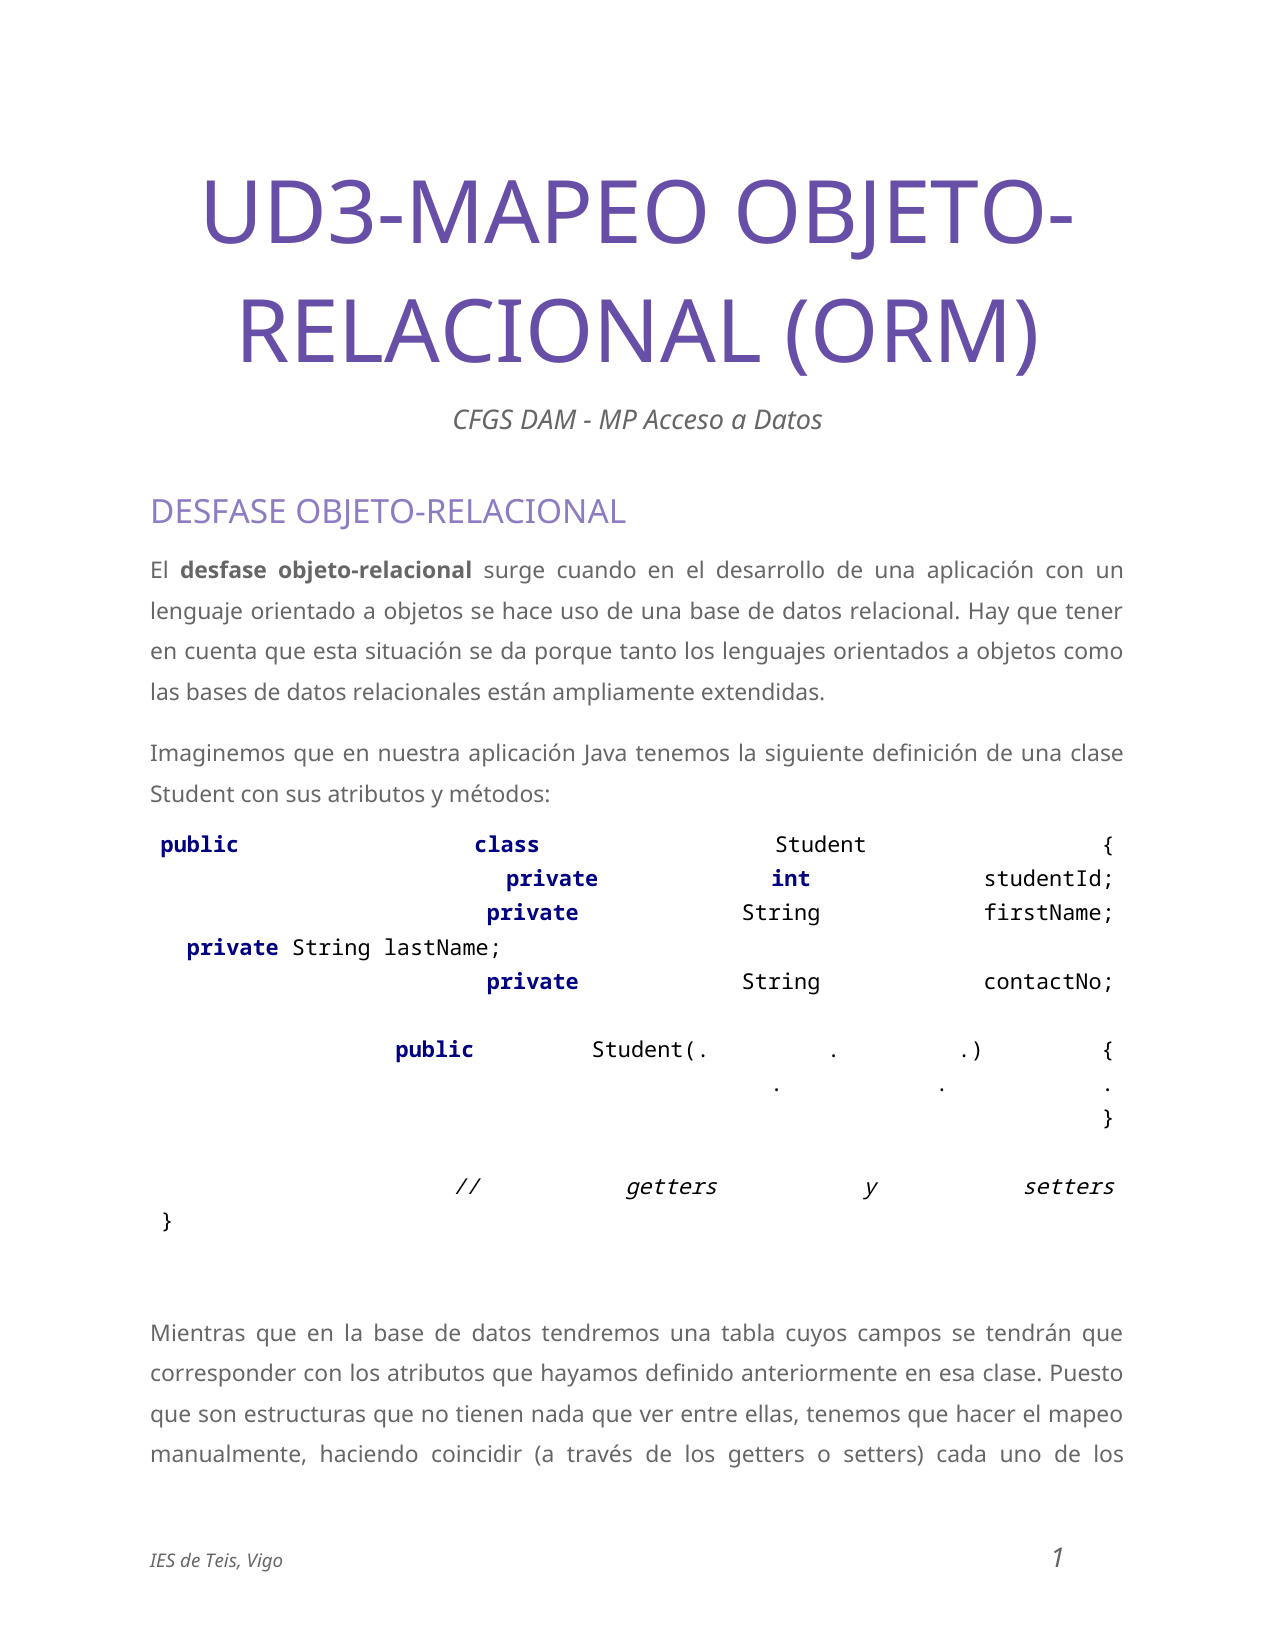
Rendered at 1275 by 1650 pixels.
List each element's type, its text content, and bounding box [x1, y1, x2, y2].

text El desfase objeto-relacional surge cuando en el desarrollo de una aplicación con un lenguaje orientado a objetos se hace uso de una base de datos relacional. Hay que tener en cuenta que esta situación se da porque tanto los lenguajes orientados a objetos como las bases de datos relacionales están ampliamente extendidas. [150, 554, 1125, 707]
text Mientras que en la base de datos tendremos una tabla cuyos campos se tendrán que corresponder con los atributos que hayamos definido anteriormente en esa clase. Puesto que son estructuras que no tienen nada que ver entre ellas, tenemos que hacer el mapeo manualmente, haciendo coincidir (a través de los getters o setters) cada uno de los [150, 1316, 1125, 1469]
subtitle CFGS DAM - MP Acceso a Datos [150, 401, 1125, 438]
title UD3-MAPEO OBJETO-RELACIONAL (ORM) [150, 150, 1125, 388]
table_cell [150, 1245, 1125, 1296]
text Imaginemos que en nuestra aplicación Java tenemos la siguiente definición de una clase Student con sus atributos y métodos: [150, 737, 1125, 809]
table_header public class Student { private int studentId; private String firstName; private String lastName; private String contactNo; public Student(. . .) { . . . } // getters y setters } [150, 819, 1125, 1245]
subtitle DESFASE OBJETO-RELACIONAL [150, 488, 1125, 533]
